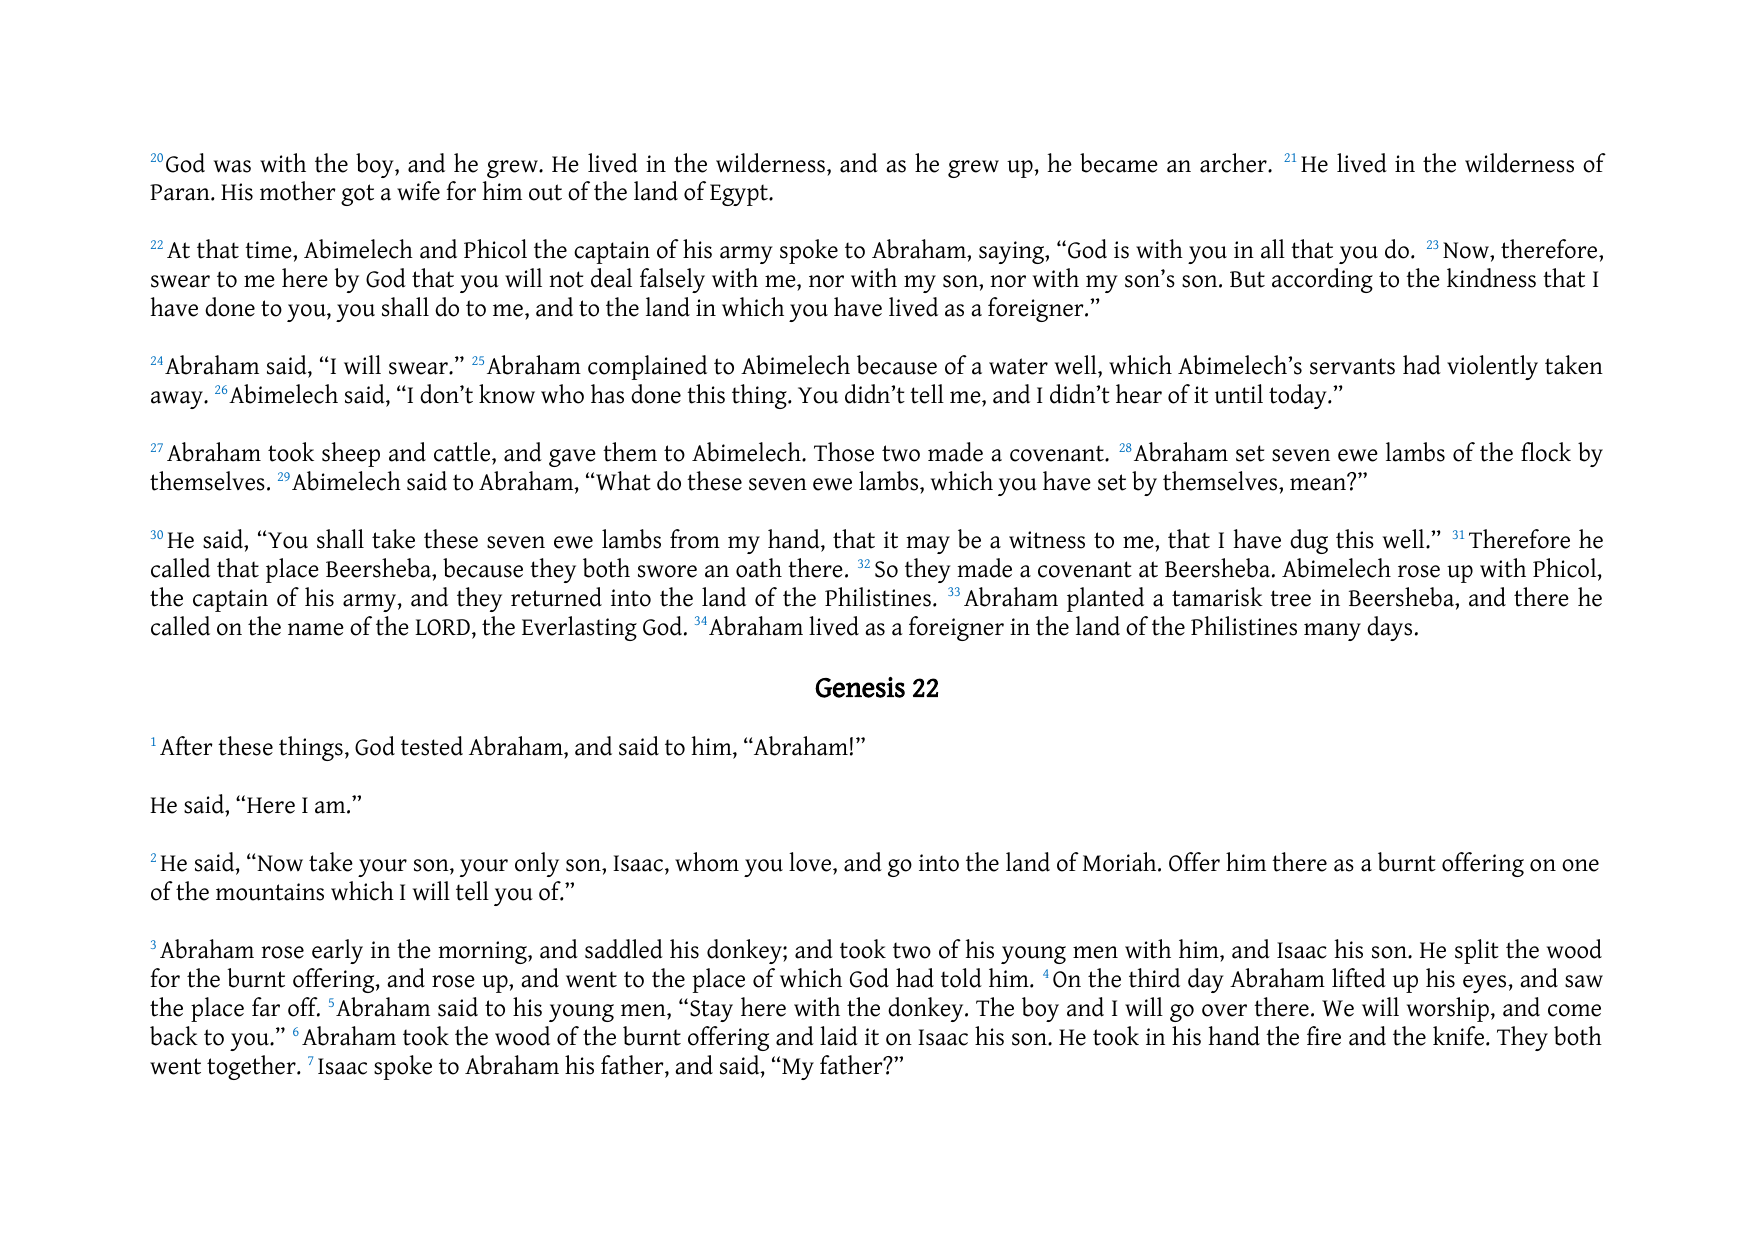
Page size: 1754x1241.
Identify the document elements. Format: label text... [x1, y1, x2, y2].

text 1 After these things, God tested Abraham, and said to him, “Abraham!” [150, 734, 1604, 763]
text 2 He said, “Now take your son, your only son, Isaac, whom you love, and go into the land of Moriah. Offer him there as a burnt offering on one of the mountains which I will tell you of.” [150, 850, 1604, 908]
text 3 Abraham rose early in the morning, and saddled his donkey; and took two of his young men with him, and Isaac his son. He split the wood for the burnt offering, and rose up, and went to the place of which God had told him. 4 On the third day Abraham lifted up his eyes, and saw the place far off. 5 Abraham said to his young men, “Stay here with the donkey. The boy and I will go over there. We will worship, and come back to you.” 6 Abraham took the wood of the burnt offering and laid it on Isaac his son. He took in his hand the fire and the knife. They both went together. 7 Isaac spoke to Abraham his father, and said, “My father?” [150, 937, 1604, 1081]
text 30 He said, “You shall take these seven ewe lambs from my hand, that it may be a witness to me, that I have dug this well.” 31 Therefore he called that place Beersheba, because they both swore an oath there. 32 So they made a covenant at Beersheba. Abimelech rose up with Phicol, the captain of his army, and they returned into the land of the Philistines. 33 Abraham planted a tamarisk tree in Beersheba, and there he called on the name of the LORD, the Everlasting God. 34 Abraham lived as a foreigner in the land of the Philistines many days. [150, 526, 1604, 642]
text He said, “Here I am.” [150, 792, 1604, 821]
text 24 Abraham said, “I will swear.” 25 Abraham complained to Abimelech because of a water well, which Abimelech’s servants had violently taken away. 26 Abimelech said, “I don’t know who has done this thing. You didn’t tell me, and I didn’t hear of it until today.” [150, 353, 1604, 410]
text Genesis 22 [150, 671, 1604, 705]
text 22 At that time, Abimelech and Phicol the captain of his army spoke to Abraham, saying, “God is with you in all that you do. 23 Now, therefore, swear to me here by God that you will not deal falsely with me, nor with my son, nor with my son’s son. But according to the kindness that I have done to you, you shall do to me, and to the land in which you have lived as a foreigner.” [150, 237, 1604, 323]
text 20 God was with the boy, and he grew. He lived in the wilderness, and as he grew up, he became an archer. 21 He lived in the wilderness of Paran. His mother got a wife for him out of the land of Egypt. [150, 150, 1604, 208]
text 27 Abraham took sheep and cattle, and gave them to Abimelech. Those two made a covenant. 28 Abraham set seven ewe lambs of the flock by themselves. 29 Abimelech said to Abraham, “What do these seven ewe lambs, which you have set by themselves, mean?” [150, 439, 1604, 497]
